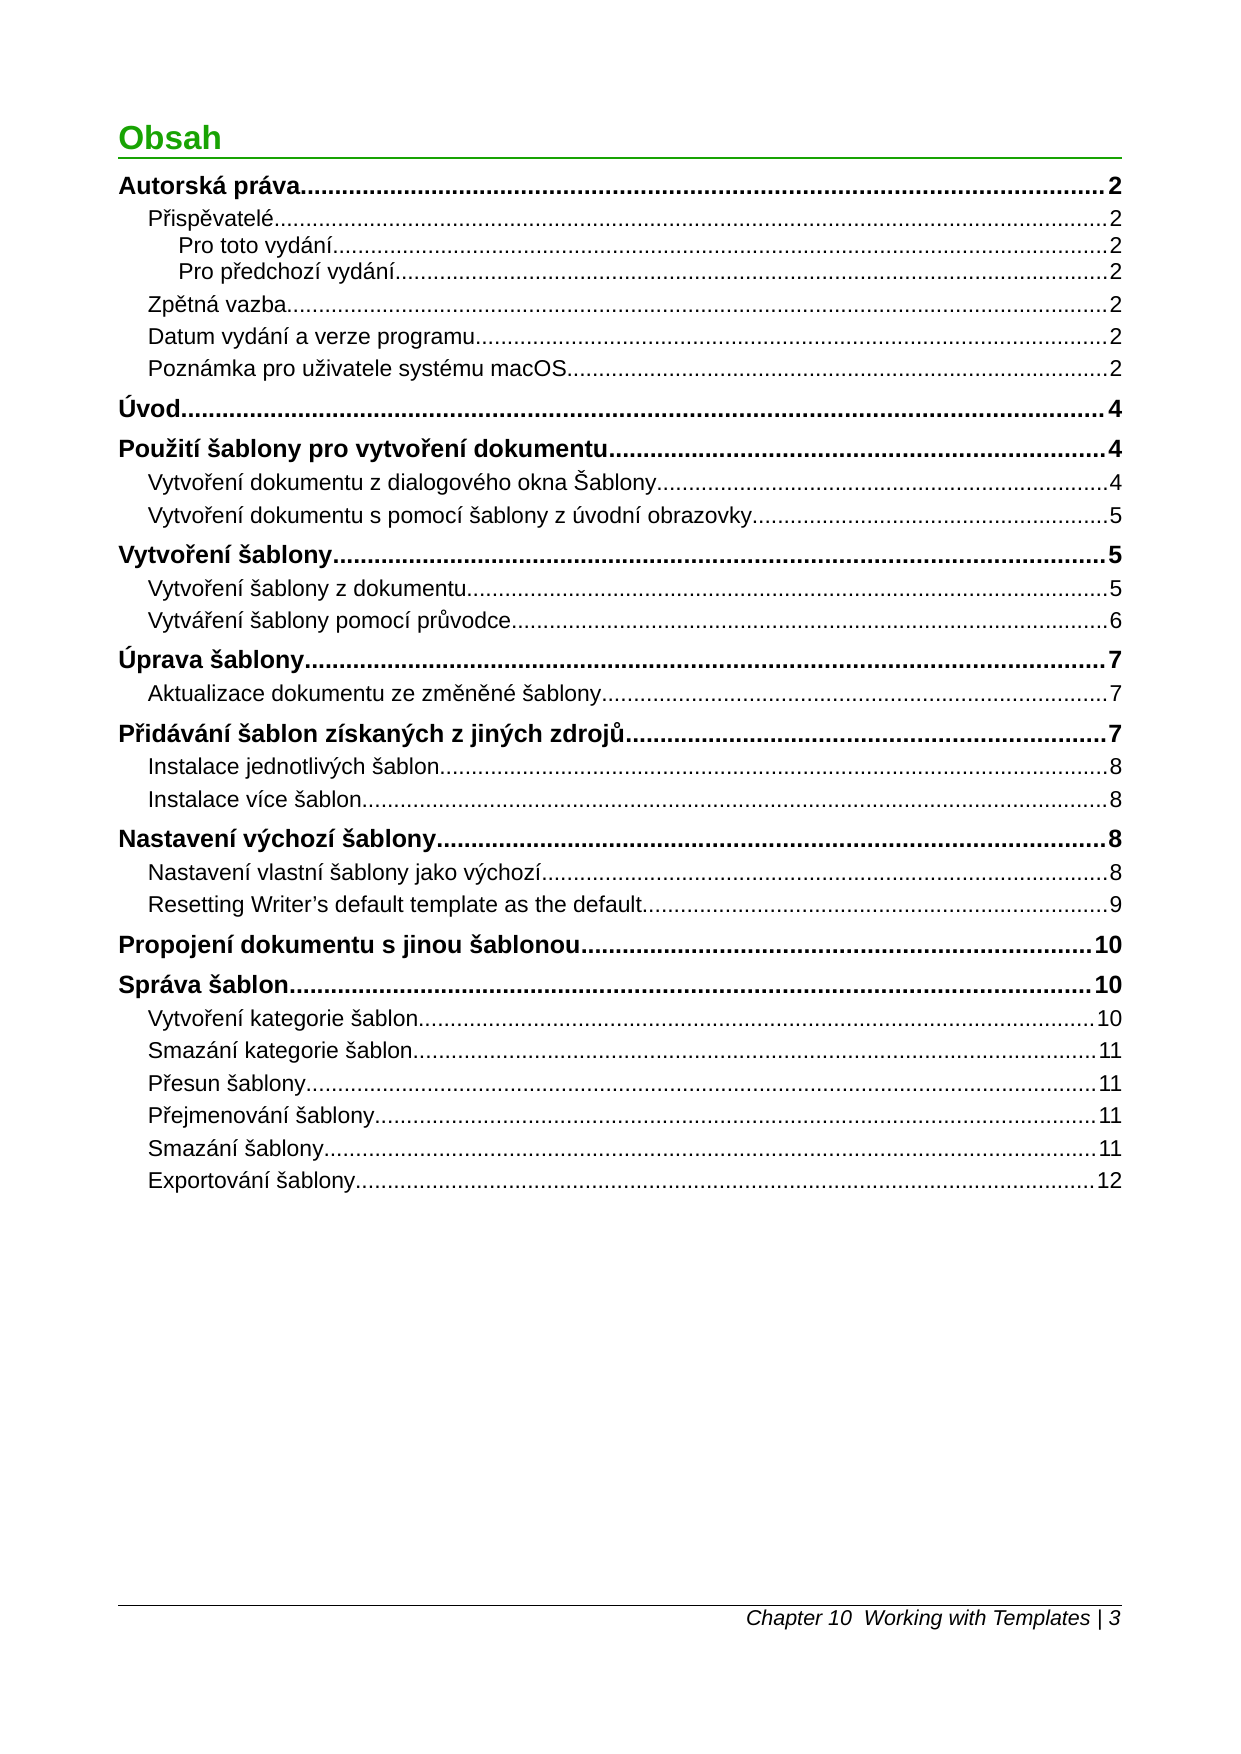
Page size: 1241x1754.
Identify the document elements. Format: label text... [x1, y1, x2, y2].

text Úvod 4 [118, 394, 1122, 422]
text Resetting Writer’s default template as the default 9 [148, 891, 1122, 918]
text Aktualizace dokumentu ze změněné šablony 7 [148, 680, 1122, 707]
text Smazání kategorie šablon 11 [148, 1037, 1122, 1064]
subtitle Obsah [118, 118, 1122, 157]
text Úprava šablony 7 [118, 645, 1122, 674]
text Vytvoření šablony 5 [118, 540, 1122, 569]
text Vytvoření kategorie šablon 10 [148, 1005, 1122, 1031]
text Vytvoření dokumentu z dialogového okna Šablony 4 [148, 469, 1122, 496]
text Instalace jednotlivých šablon 8 [148, 753, 1122, 780]
text Přejmenování šablony 11 [148, 1102, 1122, 1129]
text Vytvoření dokumentu s pomocí šablony z úvodní obrazovky 5 [148, 502, 1122, 528]
text Instalace více šablon 8 [148, 786, 1122, 812]
text Poznámka pro uživatele systému macOS 2 [148, 355, 1122, 382]
text Pro toto vydání 2 [178, 232, 1122, 258]
text Autorská práva 2 [118, 171, 1122, 199]
text Exportování šablony 12 [148, 1167, 1122, 1193]
text Přesun šablony 11 [148, 1070, 1122, 1096]
text Smazání šablony 11 [148, 1135, 1122, 1161]
text Datum vydání a verze programu 2 [148, 323, 1122, 349]
text Zpětná vazba 2 [148, 291, 1122, 317]
text Nastavení vlastní šablony jako výchozí 8 [148, 859, 1122, 885]
text Přidávání šablon získaných z jiných zdrojů 7 [118, 718, 1122, 747]
text Vytvoření šablony z dokumentu 5 [148, 575, 1122, 601]
text Přispěvatelé 2 [148, 205, 1122, 232]
text Vytváření šablony pomocí průvodce 6 [148, 607, 1122, 633]
text Nastavení výchozí šablony 8 [118, 824, 1122, 853]
text Použití šablony pro vytvoření dokumentu 4 [118, 434, 1122, 463]
text Pro předchozí vydání 2 [178, 258, 1122, 284]
text Správa šablon 10 [118, 970, 1122, 999]
text Propojení dokumentu s jinou šablonou 10 [118, 929, 1122, 958]
